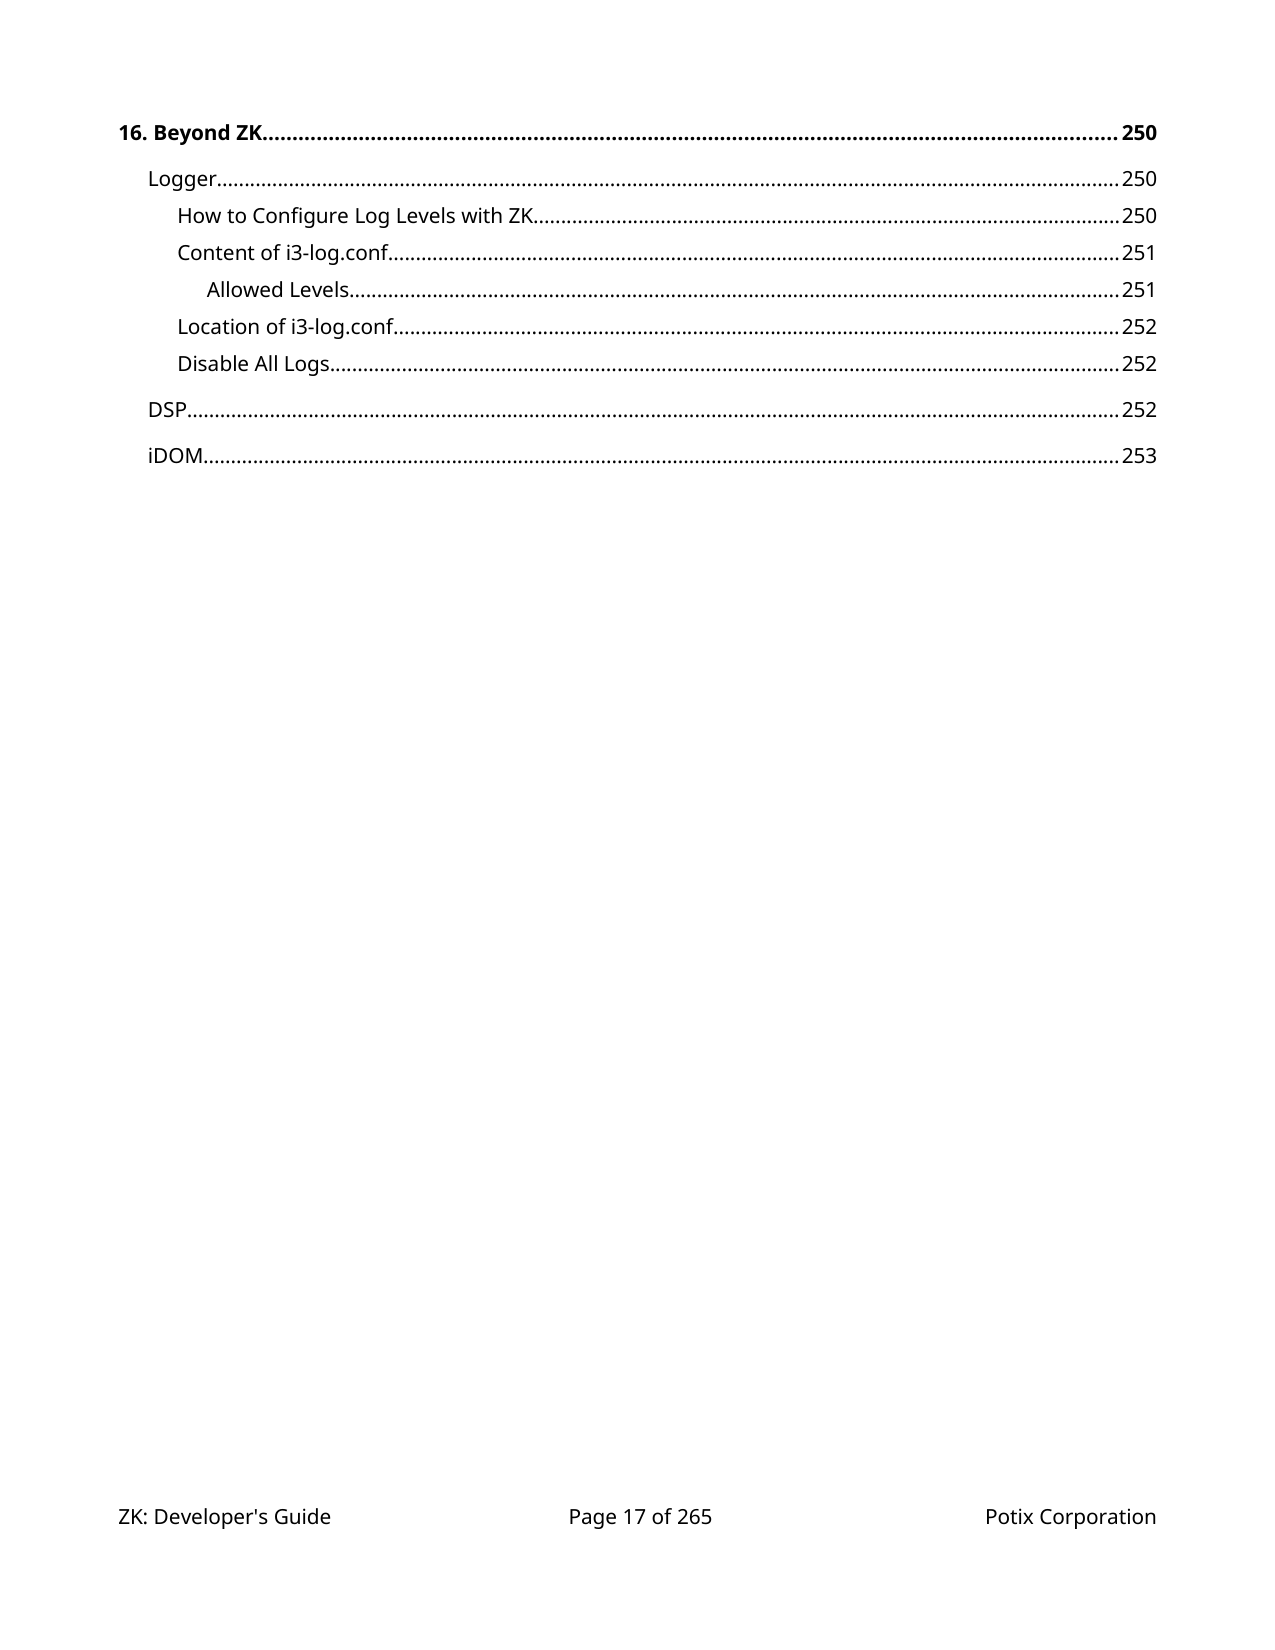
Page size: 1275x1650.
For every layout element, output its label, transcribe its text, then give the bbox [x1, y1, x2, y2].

text iDOM 253 [148, 441, 1157, 469]
text Logger 250 [148, 164, 1157, 192]
text Disable All Logs 252 [177, 349, 1157, 378]
text Location of i3-log.conf 252 [177, 312, 1157, 341]
text Content of i3-log.conf 251 [177, 238, 1157, 266]
text Allowed Levels 251 [207, 275, 1157, 303]
text DSP 252 [148, 395, 1157, 424]
text 16. Beyond ZK 250 [118, 118, 1157, 146]
text How to Configure Log Levels with ZK 250 [177, 201, 1157, 229]
